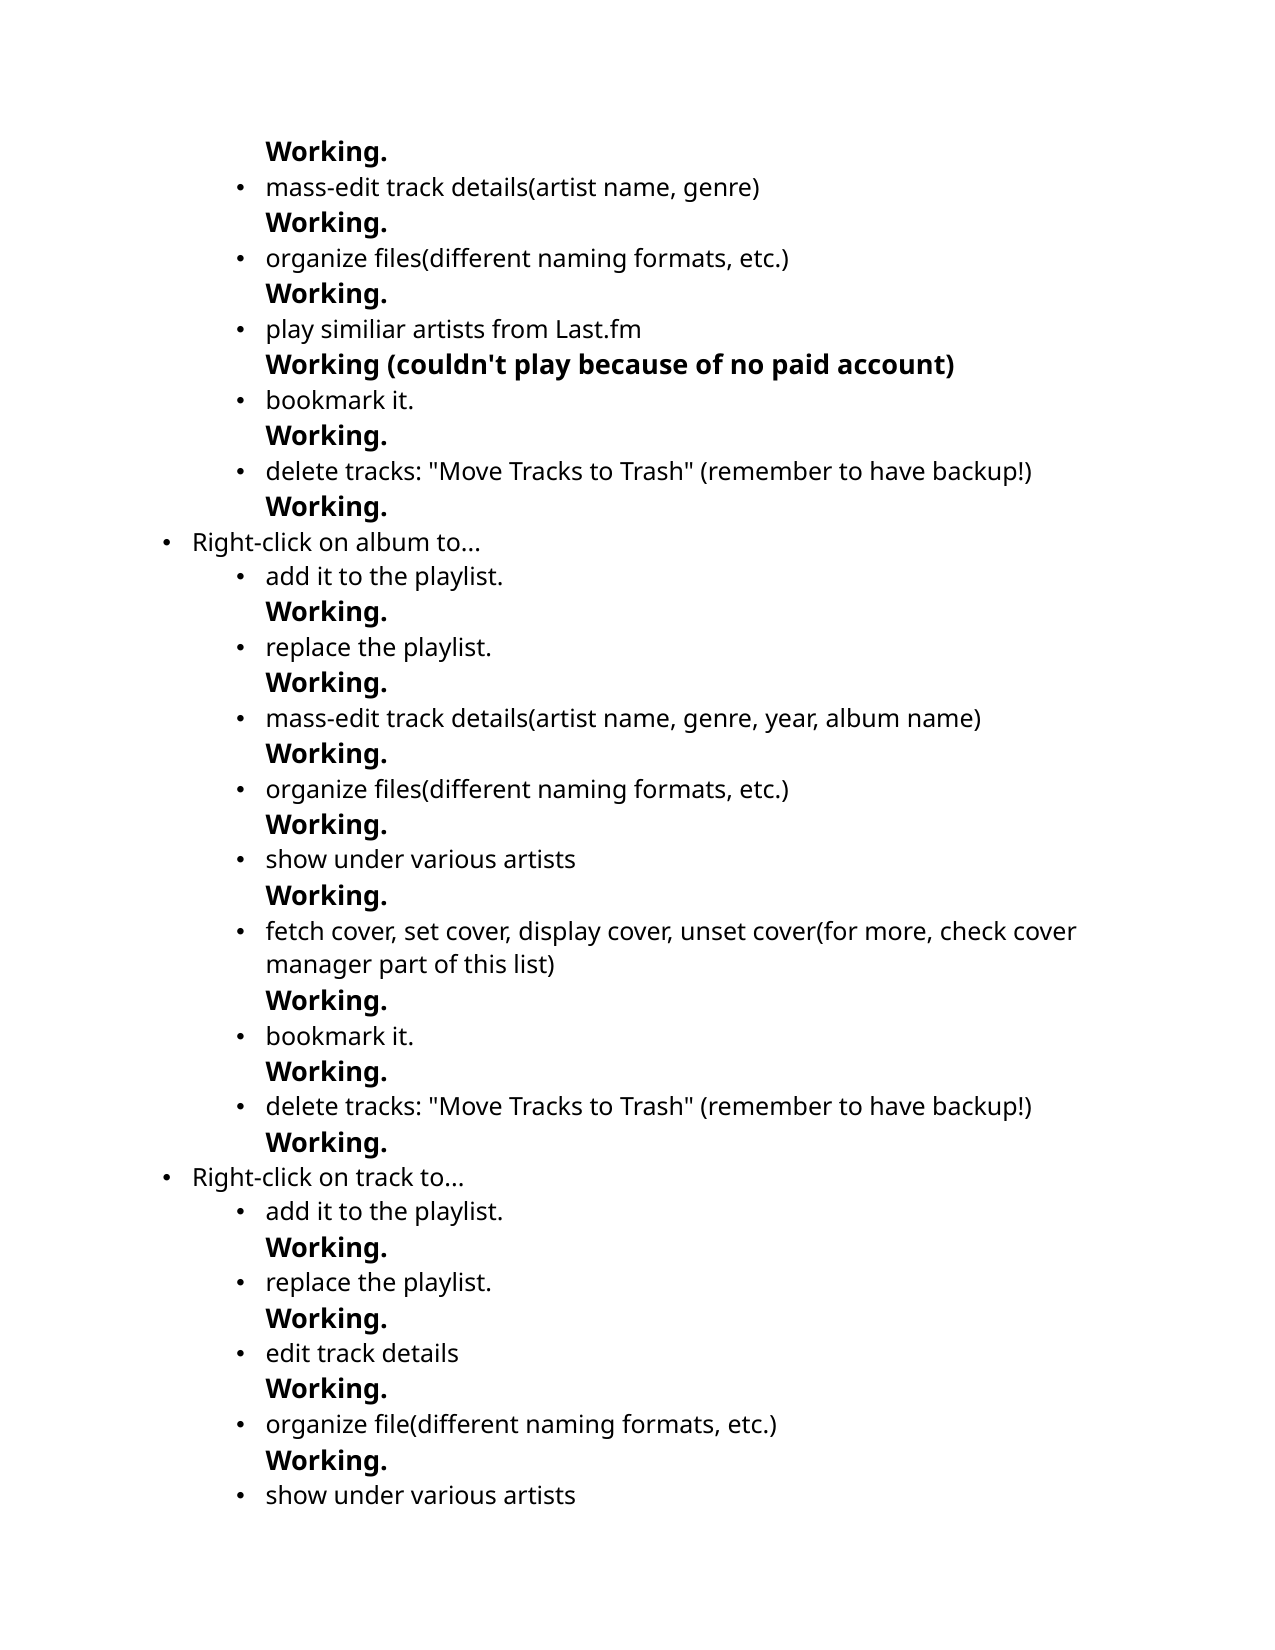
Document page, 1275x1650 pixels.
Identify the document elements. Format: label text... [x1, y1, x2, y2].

list Working. [236, 487, 1157, 524]
list replace the playlist. [236, 1265, 1157, 1299]
list Working. [236, 1052, 1157, 1089]
list play similiar artists from Last.fm [236, 312, 1157, 346]
list Right-click on track to... [162, 1160, 1157, 1194]
list delete tracks: "Move Tracks to Trash" (remember to have backup!) [236, 453, 1157, 487]
list organize files(different naming formats, etc.) [236, 771, 1157, 805]
list Working. [236, 1228, 1157, 1265]
list Working. [236, 417, 1157, 453]
list Working. [236, 1370, 1157, 1407]
list Working. [236, 981, 1157, 1018]
list mass-edit track details(artist name, genre, year, album name) [236, 700, 1157, 734]
list add it to the playlist. [236, 1194, 1157, 1228]
list Working. [236, 133, 1157, 170]
list Working. [236, 275, 1157, 312]
list organize file(different naming formats, etc.) [236, 1407, 1157, 1441]
list Working. [236, 734, 1157, 771]
list Right-click on album to... [162, 524, 1157, 558]
list Working. [236, 592, 1157, 629]
list Working. [236, 204, 1157, 241]
list organize files(different naming formats, etc.) [236, 241, 1157, 275]
list Working. [236, 805, 1157, 842]
list Working. [236, 1441, 1157, 1478]
list Working. [236, 1123, 1157, 1160]
list Working (couldn't play because of no paid account) [236, 346, 1157, 382]
list show under various artists [236, 842, 1157, 876]
list Working. [236, 1299, 1157, 1336]
list fetch cover, set cover, display cover, unset cover(for more, check cover manager part of this list) [236, 913, 1157, 981]
list Working. [236, 663, 1157, 700]
list Working. [236, 876, 1157, 913]
list add it to the playlist. [236, 558, 1157, 592]
list bookmark it. [236, 1018, 1157, 1052]
list show under various artists [236, 1478, 1157, 1512]
list edit track details [236, 1336, 1157, 1370]
list delete tracks: "Move Tracks to Trash" (remember to have backup!) [236, 1089, 1157, 1123]
list mass-edit track details(artist name, genre) [236, 170, 1157, 204]
list replace the playlist. [236, 629, 1157, 663]
list bookmark it. [236, 382, 1157, 417]
